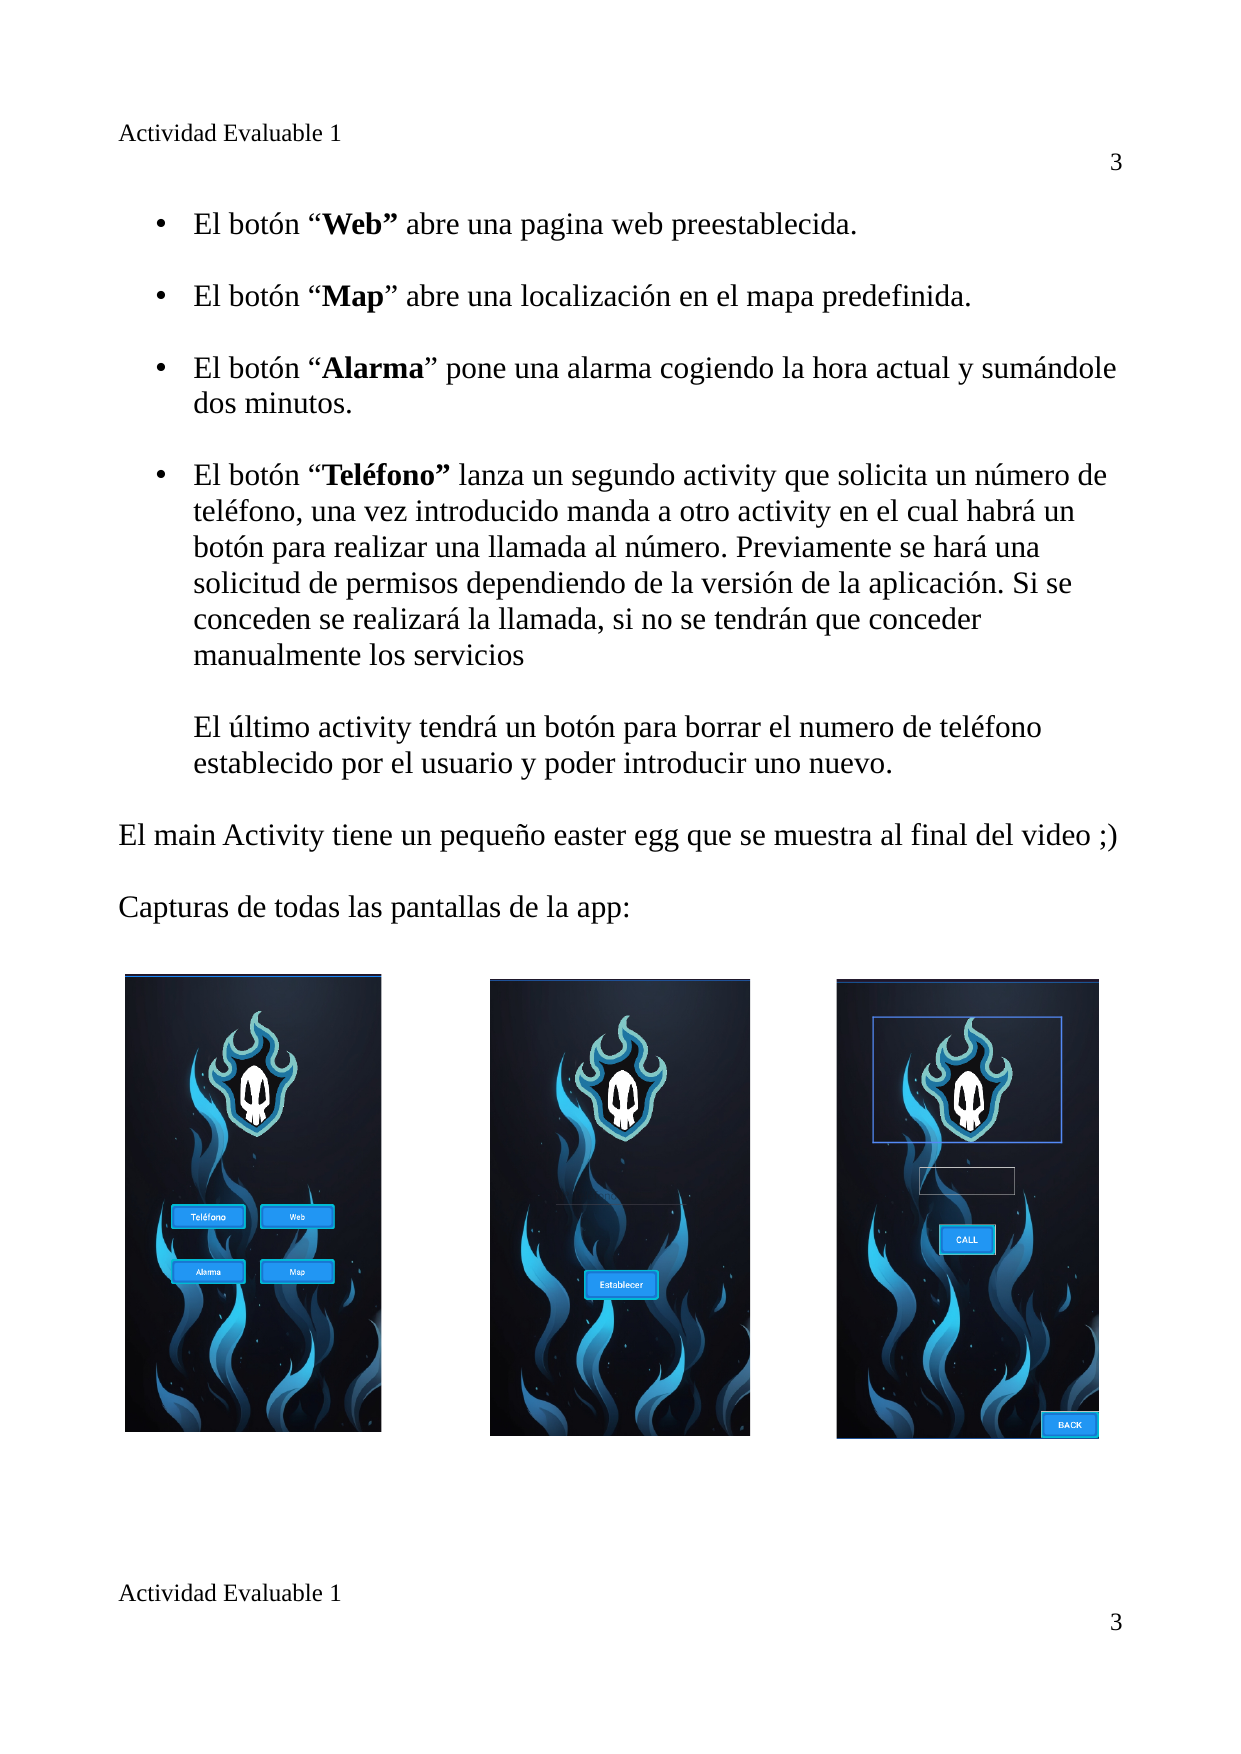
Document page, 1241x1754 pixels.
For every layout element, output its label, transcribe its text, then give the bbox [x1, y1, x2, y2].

picture [490, 979, 751, 1436]
picture [836, 979, 1099, 1439]
list El último activity tendrá un botón para borrar el numero de teléfono establecido por el usuario y poder introducir uno nuevo. [156, 708, 1122, 780]
text Capturas de todas las pantallas de la app: [118, 888, 1122, 924]
list El botón “Map” abre una localización en el mapa predefinida. [156, 277, 1122, 313]
text El main Activity tiene un pequeño easter egg que se muestra al final del video ;) [118, 816, 1122, 852]
list El botón “Teléfono” lanza un segundo activity que solicita un número de teléfono, una vez introducido manda a otro activity en el cual habrá un botón para realizar una llamada al número. Previamente se hará una solicitud de permisos dependiendo de la versión de la aplicación. Si se conceden se realizará la llamada, si no se tendrán que conceder manualmente los servicios [156, 457, 1122, 672]
picture [125, 974, 382, 1432]
list El botón “Web” abre una pagina web preestablecida. [156, 205, 1122, 241]
list El botón “Alarma” pone una alarma cogiendo la hora actual y sumándole dos minutos. [156, 349, 1122, 421]
